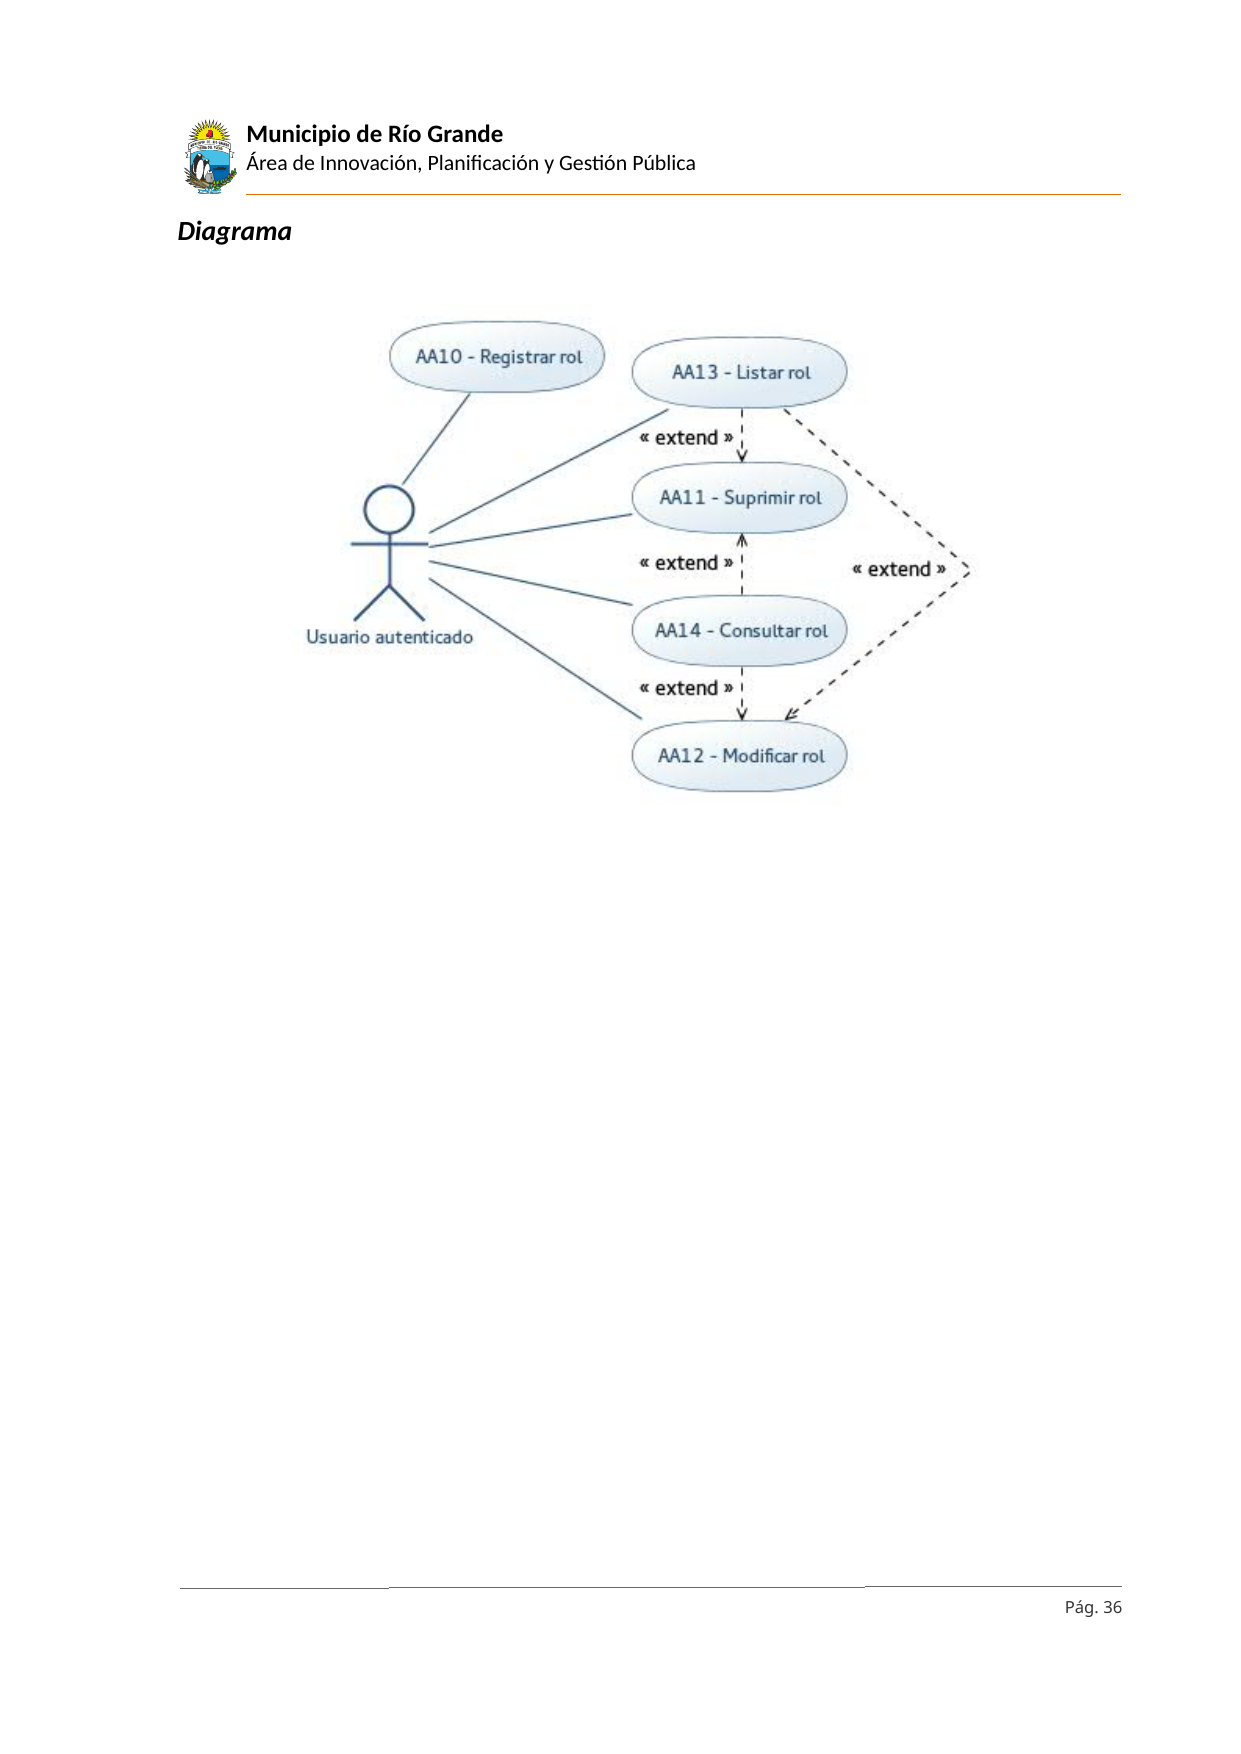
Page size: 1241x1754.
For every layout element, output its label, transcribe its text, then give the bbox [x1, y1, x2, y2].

picture [291, 304, 1009, 808]
subtitle Diagrama [177, 213, 1122, 247]
